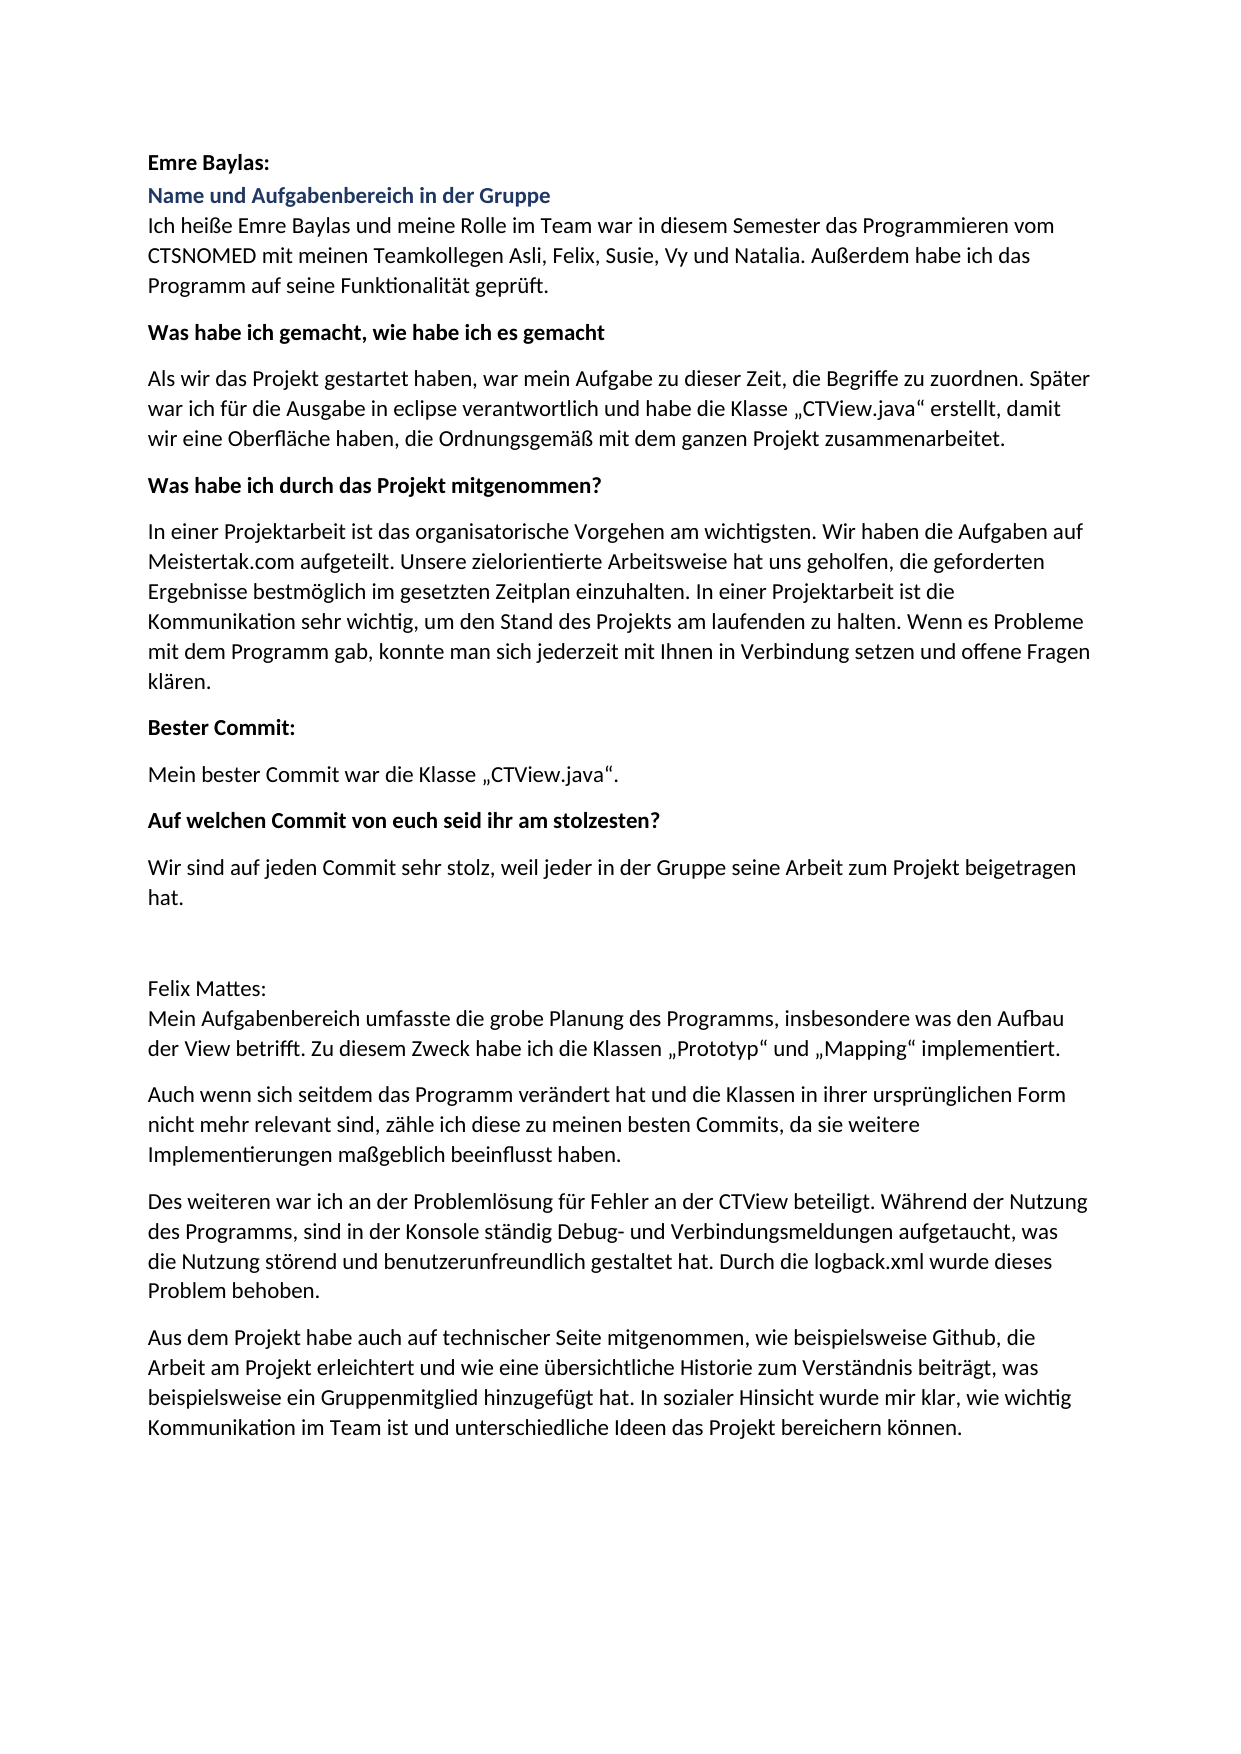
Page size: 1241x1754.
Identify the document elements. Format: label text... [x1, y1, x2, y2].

text Mein Aufgabenbereich umfasste die grobe Planung des Programms, insbesondere was den Aufbau der View betrifft. Zu diesem Zweck habe ich die Klassen „Prototyp“ und „Mapping“ implementiert. [148, 1004, 1093, 1062]
text Des weiteren war ich an der Problemlösung für Fehler an der CTView beteiligt. Während der Nutzung des Programms, sind in der Konsole ständig Debug- und Verbindungsmeldungen aufgetaucht, was die Nutzung störend und benutzerunfreundlich gestaltet hat. Durch die logback.xml wurde dieses Problem behoben. [148, 1187, 1093, 1305]
text Aus dem Projekt habe auch auf technischer Seite mitgenommen, wie beispielsweise Github, die Arbeit am Projekt erleichtert und wie eine übersichtliche Historie zum Verständnis beiträgt, was beispielsweise ein Gruppenmitglied hinzugefügt hat. In sozialer Hinsicht wurde mir klar, wie wichtig Kommunikation im Team ist und unterschiedliche Ideen das Projekt bereichern können. [148, 1323, 1093, 1441]
text In einer Projektarbeit ist das organisatorische Vorgehen am wichtigsten. Wir haben die Aufgaben auf Meistertak.com aufgeteilt. Unsere zielorientierte Arbeitsweise hat uns geholfen, die geforderten Ergebnisse bestmöglich im gesetzten Zeitplan einzuhalten. In einer Projektarbeit ist die Kommunikation sehr wichtig, um den Stand des Projekts am laufenden zu halten. Wenn es Probleme mit dem Programm gab, konnte man sich jederzeit mit Ihnen in Verbindung setzen und offene Fragen klären. [148, 517, 1093, 695]
subtitle Felix Mattes: [148, 974, 1093, 1002]
text Was habe ich gemacht, wie habe ich es gemacht [148, 318, 1093, 346]
subtitle Emre Baylas: [148, 148, 1093, 176]
text Ich heiße Emre Baylas und meine Rolle im Team war in diesem Semester das Programmieren vom CTSNOMED mit meinen Teamkollegen Asli, Felix, Susie, Vy und Natalia. Außerdem habe ich das Programm auf seine Funktionalität geprüft. [148, 212, 1093, 299]
text Mein bester Commit war die Klasse „CTView.java“. [148, 760, 1093, 788]
text Auf welchen Commit von euch seid ihr am stolzesten? [148, 807, 1093, 834]
text Auch wenn sich seitdem das Programm verändert hat und die Klassen in ihrer ursprünglichen Form nicht mehr relevant sind, zähle ich diese zu meinen besten Commits, da sie weitere Implementierungen maßgeblich beeinflusst haben. [148, 1081, 1093, 1168]
text Was habe ich durch das Projekt mitgenommen? [148, 471, 1093, 499]
text Bester Commit: [148, 713, 1093, 741]
text Wir sind auf jeden Commit sehr stolz, weil jeder in der Gruppe seine Arbeit zum Projekt beigetragen hat. [148, 853, 1093, 911]
text Als wir das Projekt gestartet haben, war mein Aufgabe zu dieser Zeit, die Begriffe zu zuordnen. Später war ich für die Ausgabe in eclipse verantwortlich und habe die Klasse „CTView.java“ erstellt, damit wir eine Oberfläche haben, die Ordnungsgemäß mit dem ganzen Projekt zusammenarbeitet. [148, 364, 1093, 452]
subtitle Name und Aufgabenbereich in der Gruppe [148, 182, 1093, 210]
